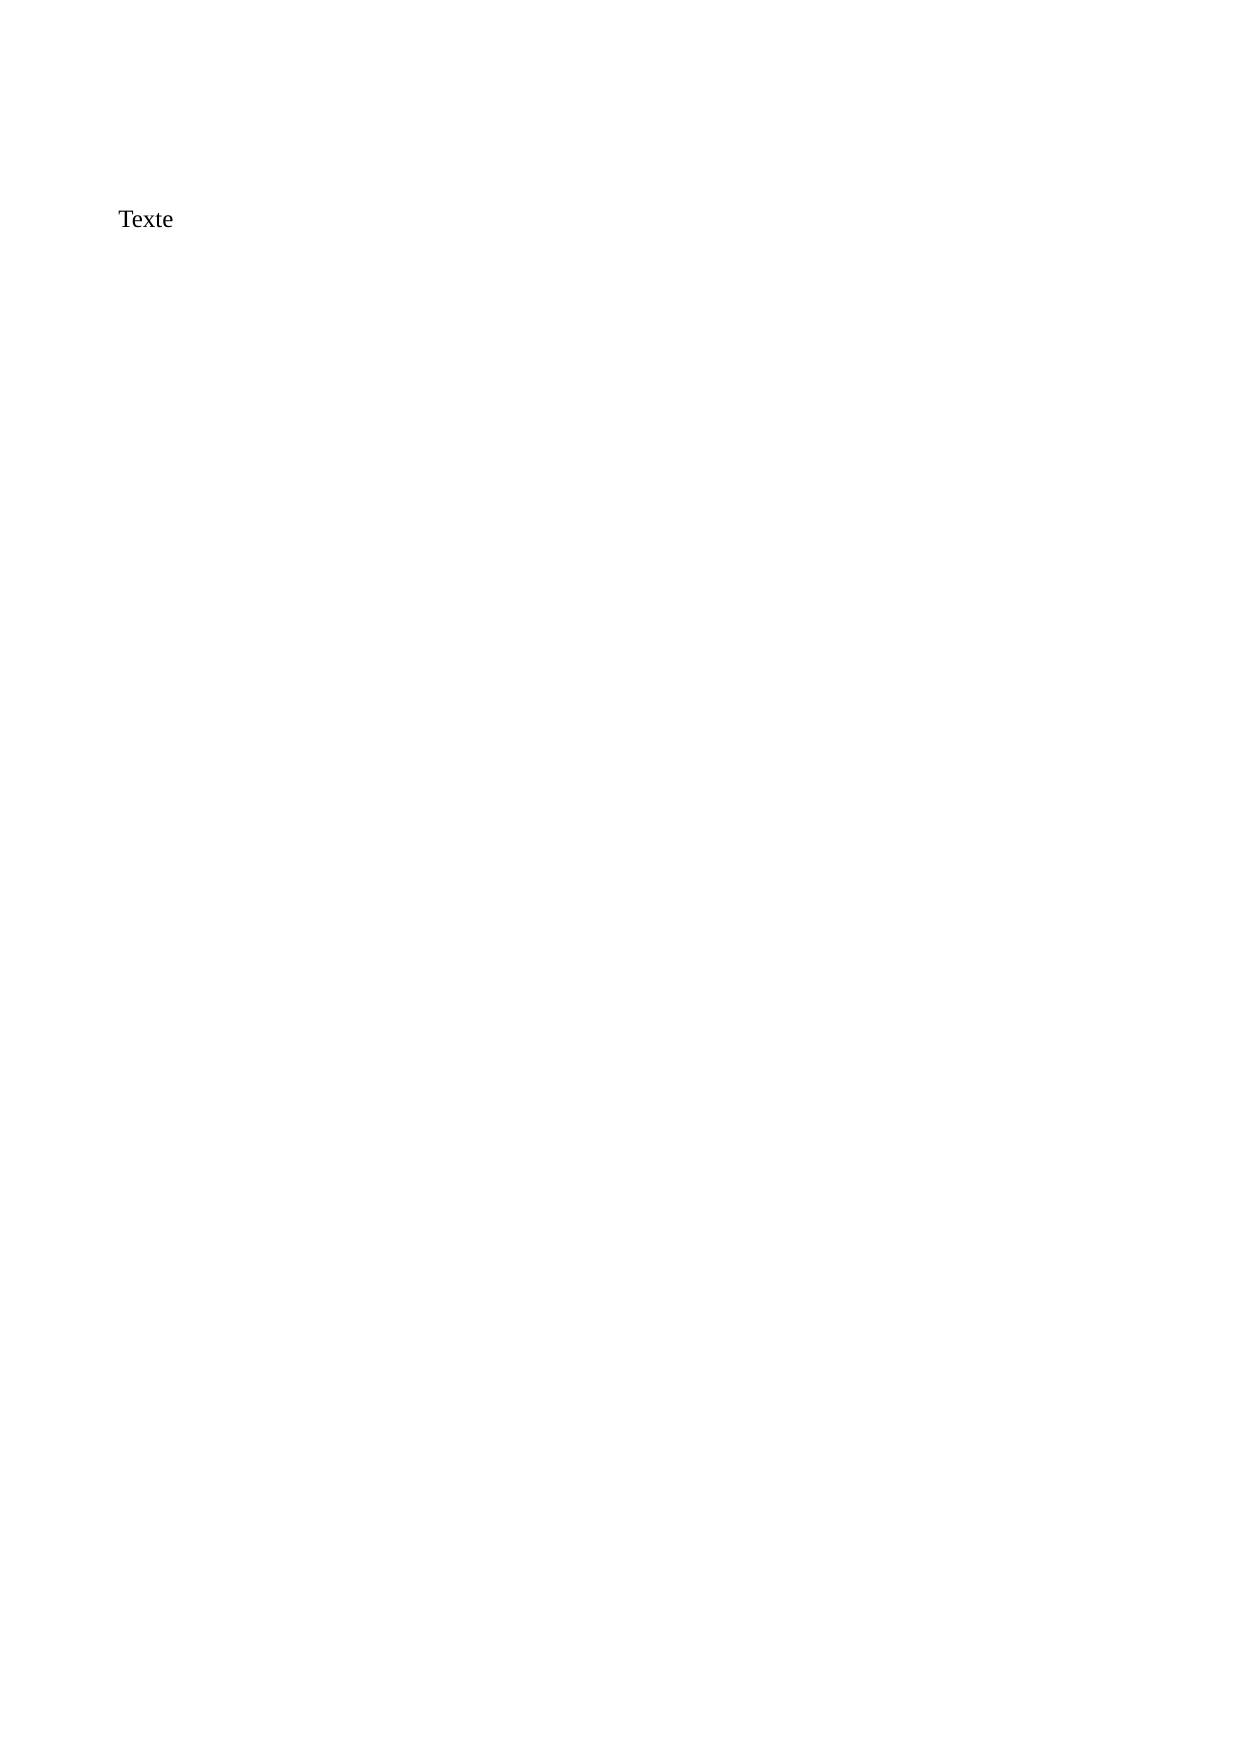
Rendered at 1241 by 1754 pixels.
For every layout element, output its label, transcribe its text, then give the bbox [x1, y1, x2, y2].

text Texte [118, 204, 1122, 233]
